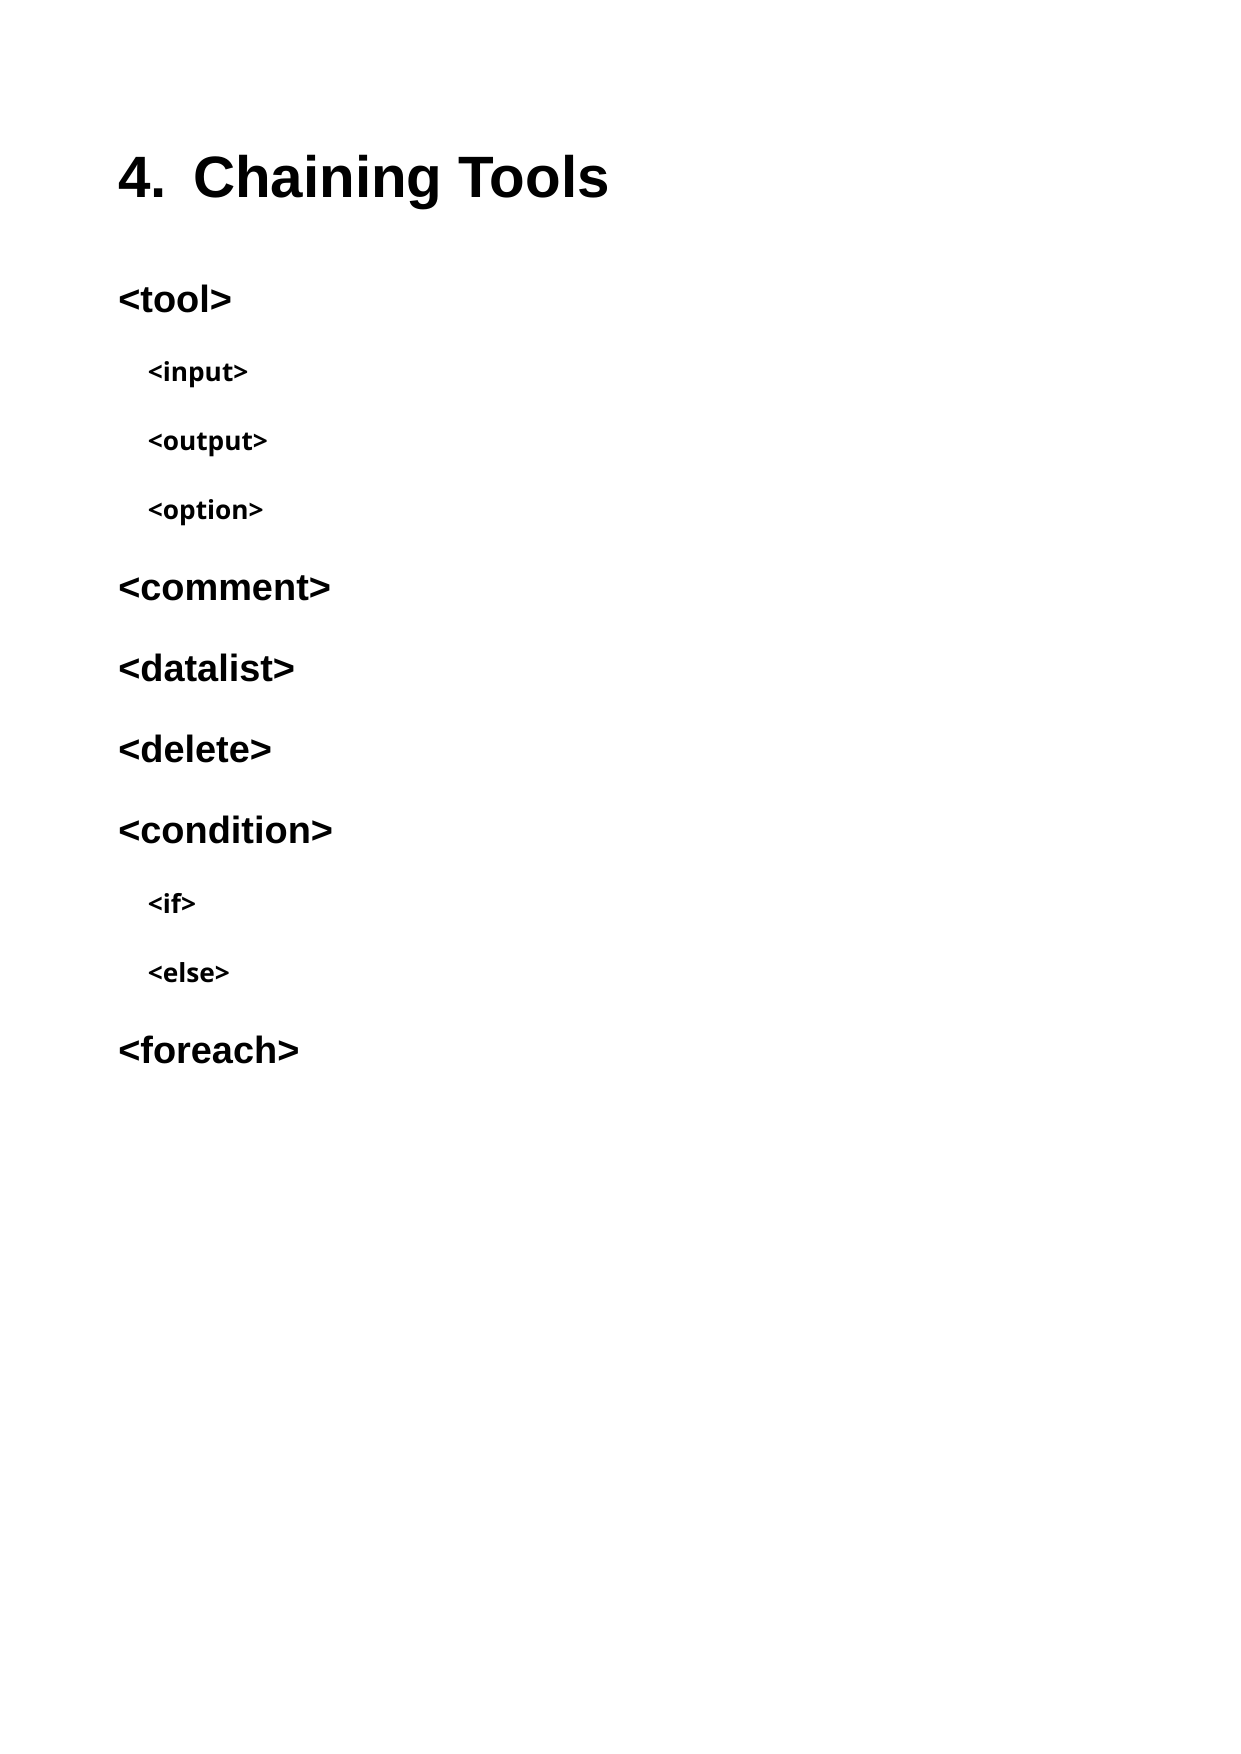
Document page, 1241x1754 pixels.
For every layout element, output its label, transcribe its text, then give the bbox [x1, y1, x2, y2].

subtitle <else> [148, 954, 1122, 990]
subtitle <tool> [118, 276, 1122, 320]
subtitle <input> [148, 353, 1122, 389]
subtitle <output> [148, 422, 1122, 458]
subtitle <foreach> [118, 1027, 1122, 1071]
title Chaining Tools [118, 143, 1122, 210]
subtitle <datalist> [118, 646, 1122, 689]
subtitle <option> [148, 492, 1122, 527]
subtitle <delete> [118, 727, 1122, 771]
subtitle <condition> [118, 808, 1122, 852]
subtitle <comment> [118, 565, 1122, 608]
subtitle <if> [148, 885, 1122, 921]
